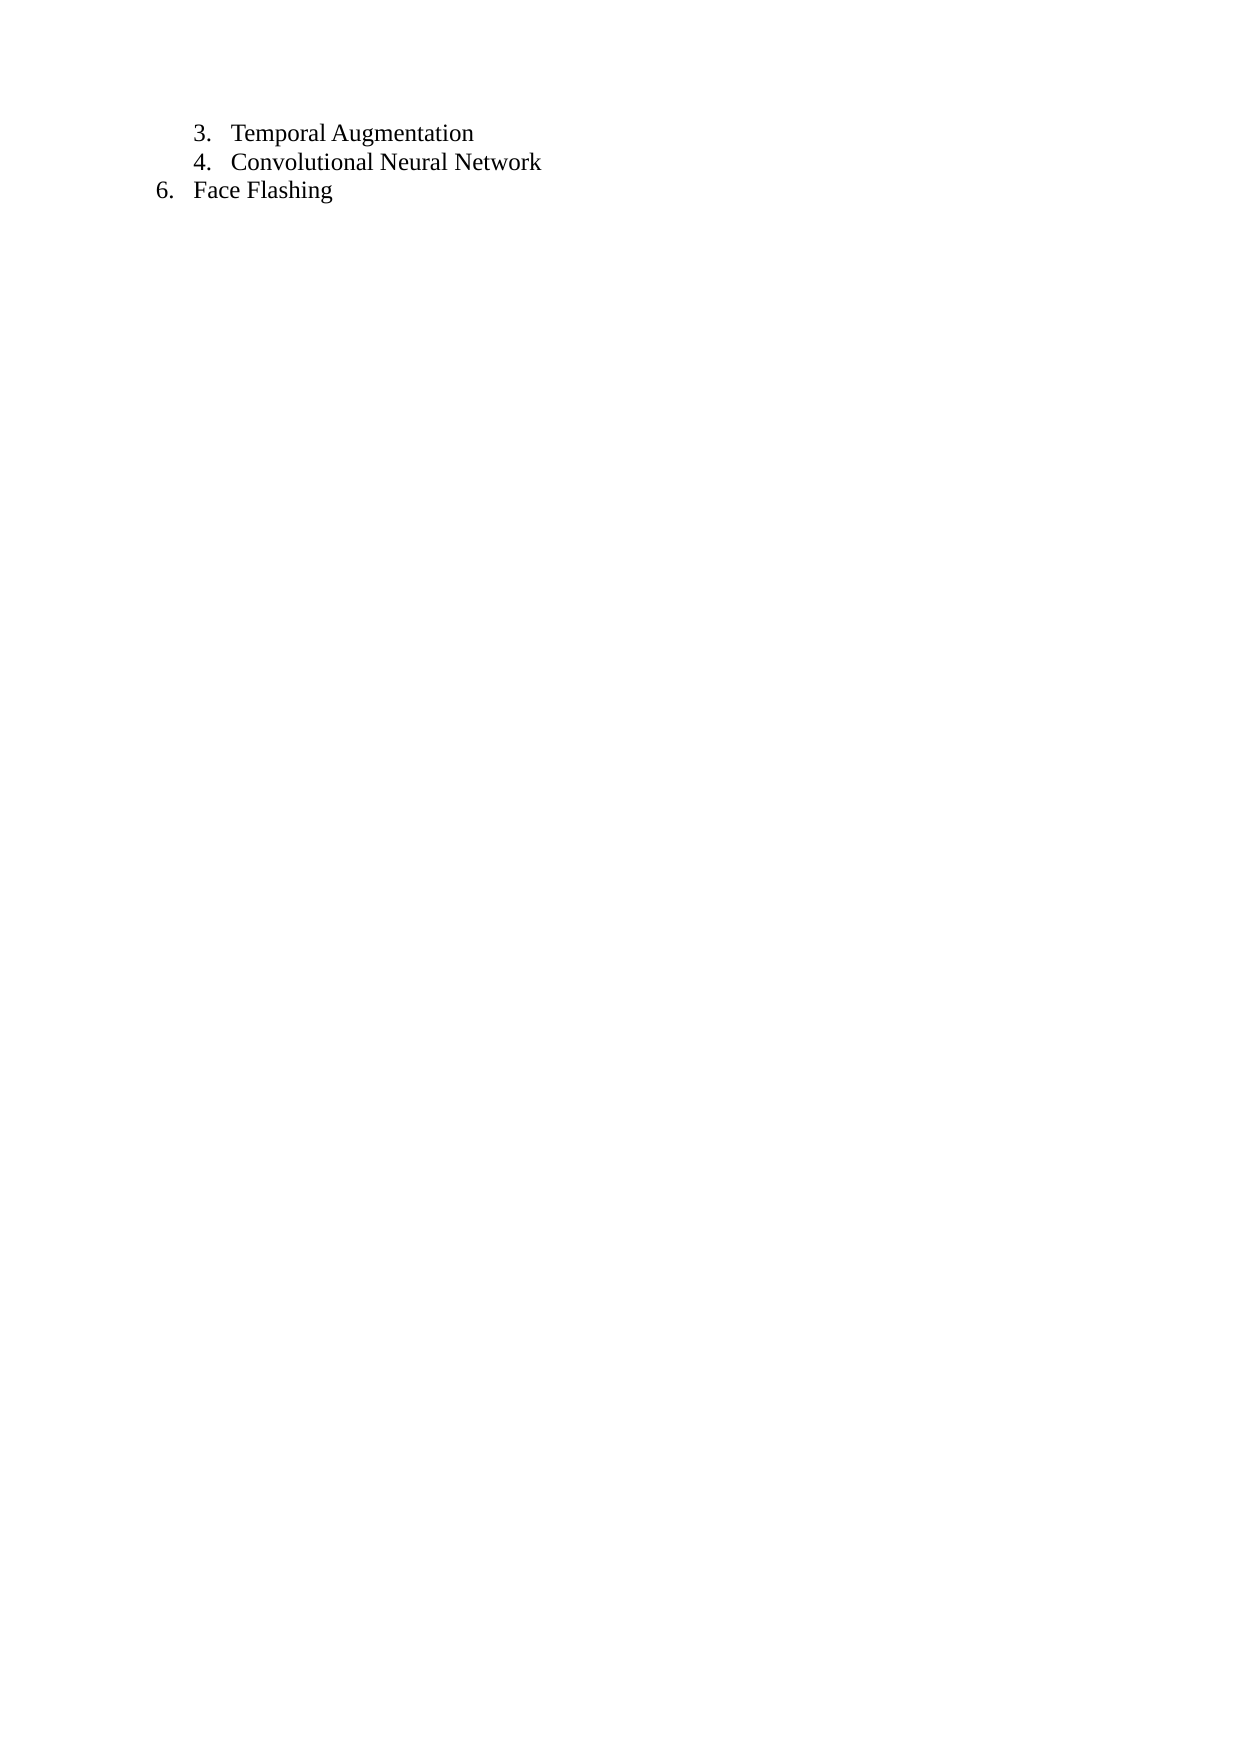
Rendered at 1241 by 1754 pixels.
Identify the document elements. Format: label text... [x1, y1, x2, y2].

list Convolutional Neural Network [193, 147, 1122, 176]
list Face Flashing [156, 176, 1122, 204]
list Temporal Augmentation [193, 118, 1122, 147]
